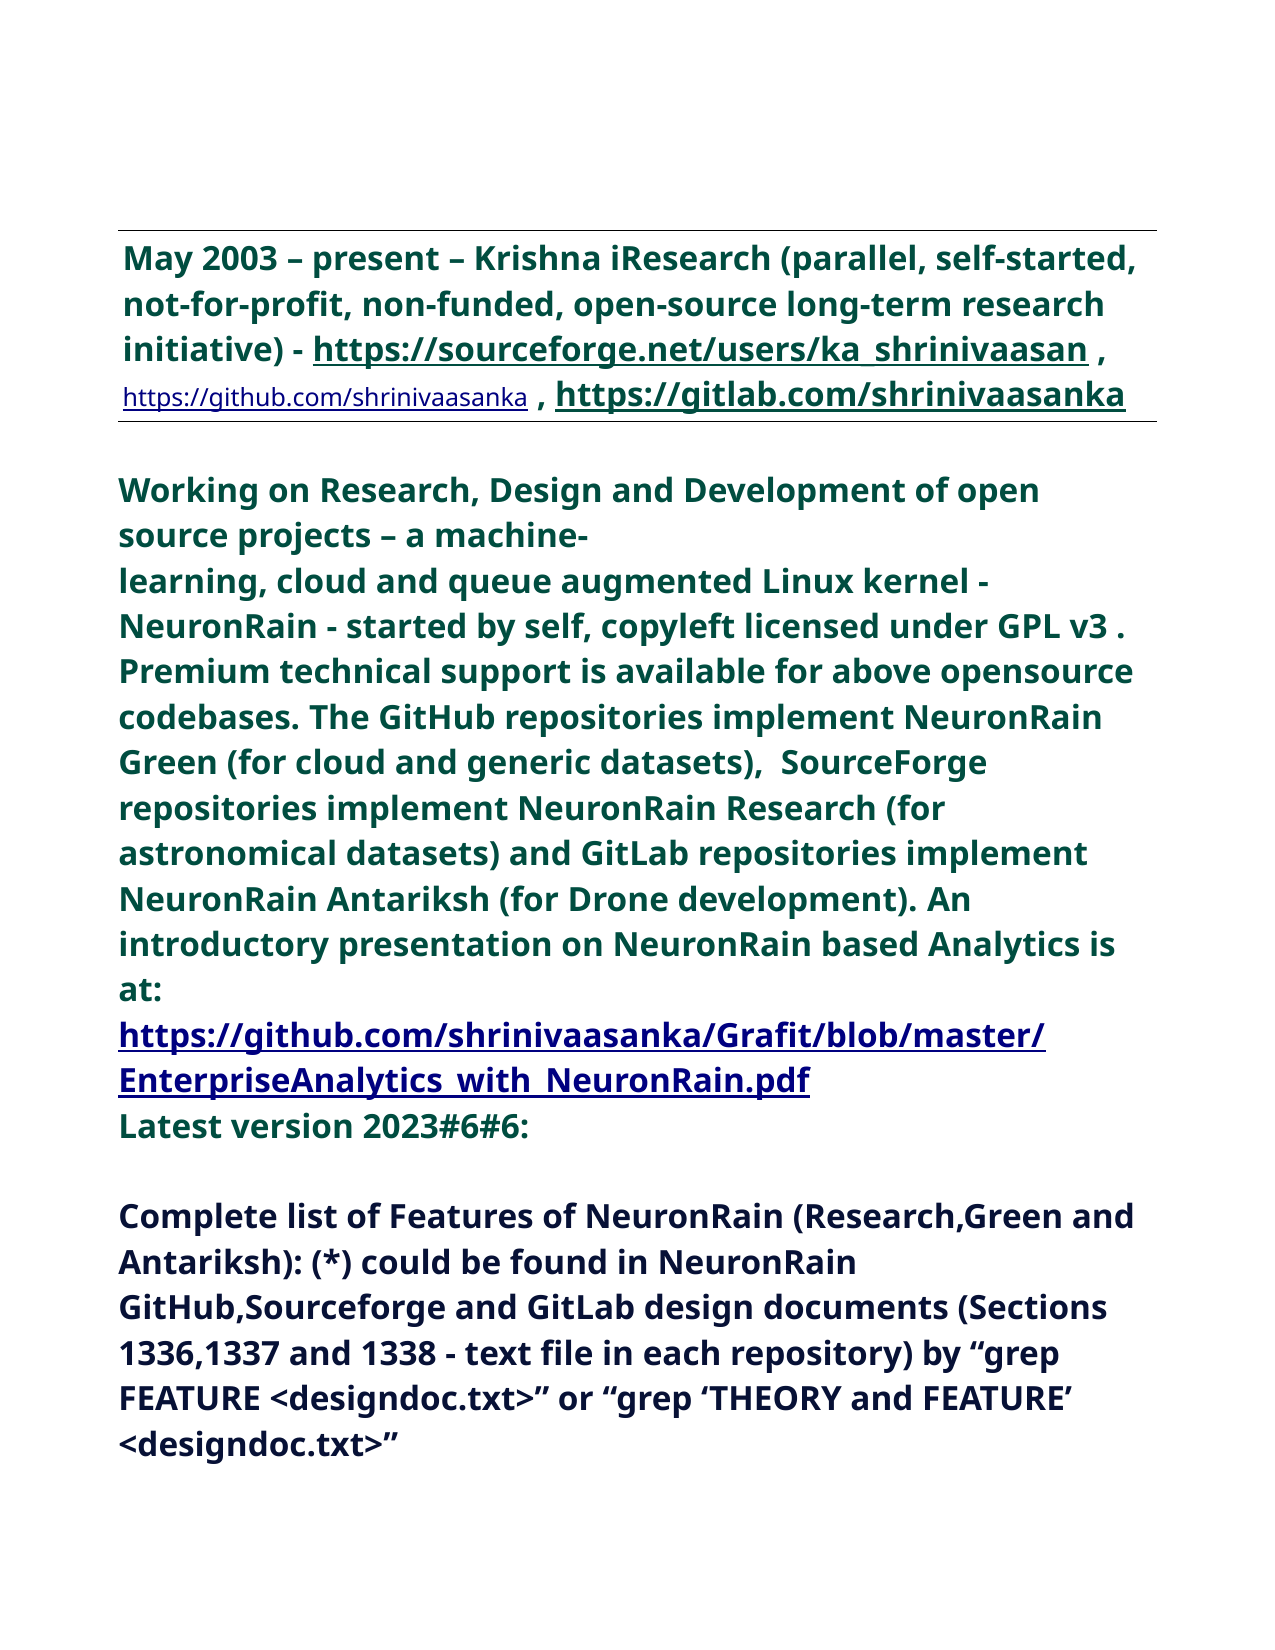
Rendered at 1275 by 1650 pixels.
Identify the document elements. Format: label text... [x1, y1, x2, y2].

text learning, cloud and queue augmented Linux kernel - NeuronRain - started by self, copyleft licensed under GPL v3 . Premium technical support is available for above opensource codebases. The GitHub repositories implement NeuronRain Green (for cloud and generic datasets), SourceForge repositories implement NeuronRain Research (for astronomical datasets) and GitLab repositories implement NeuronRain Antariksh (for Drone development). An introductory presentation on NeuronRain based Analytics is at: [118, 557, 1157, 1012]
text Working on Research, Design and Development of open source projects – a machine- [118, 467, 1157, 557]
text https://github.com/shrinivaasanka/Grafit/blob/master/EnterpriseAnalytics_with_NeuronRain.pdf [118, 1012, 1157, 1102]
text Complete list of Features of NeuronRain (Research,Green and Antariksh): (*) could be found in NeuronRain GitHub,Sourceforge and GitLab design documents (Sections 1336,1337 and 1338 - text file in each repository) by “grep FEATURE <designdoc.txt>” or “grep ‘THEORY and FEATURE’ <designdoc.txt>” [118, 1193, 1157, 1466]
text May 2003 – present – Krishna iResearch (parallel, self-started, not-for-profit, non-funded, open-source long-term research initiative) - https://sourceforge.net/users/ka_shrinivaasan , https://github.com/shrinivaasanka , https://gitlab.com/shrinivaasanka [118, 231, 1157, 421]
text Latest version 2023#6#6: [118, 1102, 1157, 1148]
